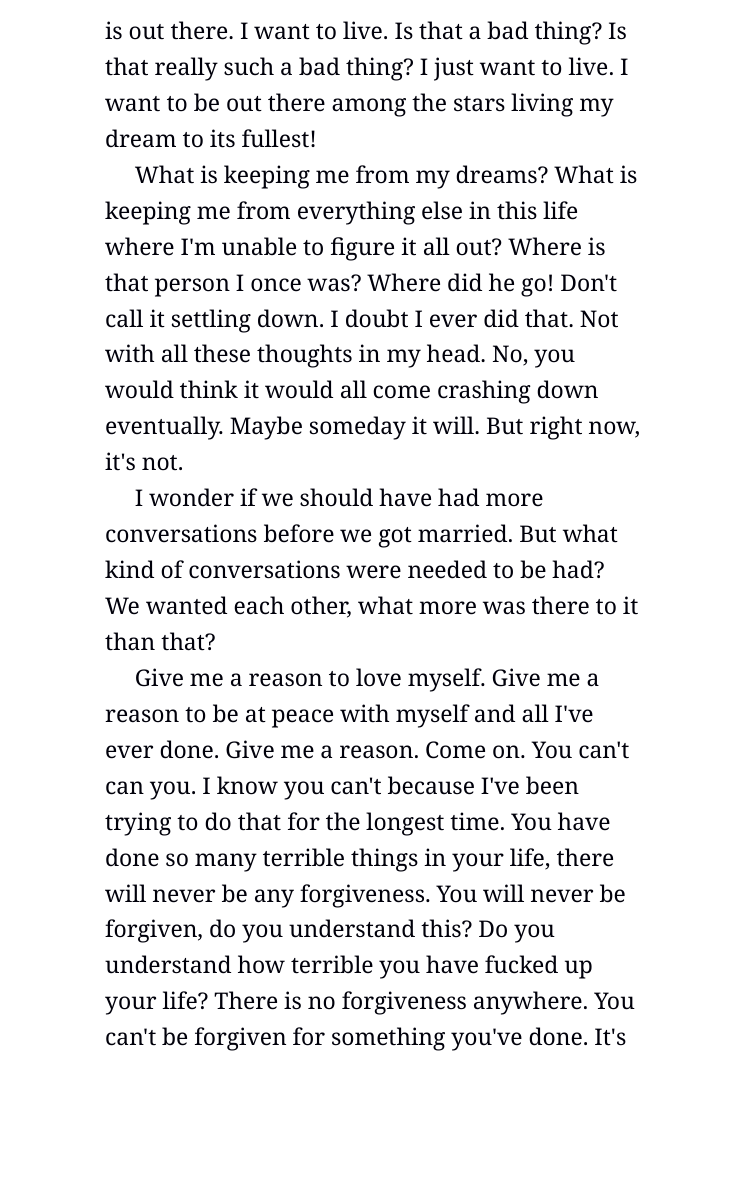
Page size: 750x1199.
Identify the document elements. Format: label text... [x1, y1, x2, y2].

text is out there. I want to live. Is that a bad thing? Is that really such a bad thing? I just want to live. I want to be out there among the stars living my dream to its fullest! [105, 15, 645, 154]
text What is keeping me from my dreams? What is keeping me from everything else in this life where I'm unable to figure it all out? Where is that person I once was? Where did he go! Don't call it settling down. I doubt I ever did that. Not with all these thoughts in my head. No, you would think it would all come crashing down eventually. Maybe someday it will. But right now, it's not. [105, 159, 645, 477]
text I wonder if we should have had more conversations before we got married. But what kind of conversations were needed to be had? We wanted each other, what more was there to it than that? [105, 482, 645, 657]
text Give me a reason to love myself. Give me a reason to be at peace with myself and all I've ever done. Give me a reason. Come on. You can't can you. I know you can't because I've been trying to do that for the longest time. You have done so many terrible things in your life, there will never be any forgiveness. You will never be forgiven, do you understand this? Do you understand how terrible you have fucked up your life? There is no forgiveness anywhere. You can't be forgiven for something you've done. It's [105, 662, 645, 1052]
